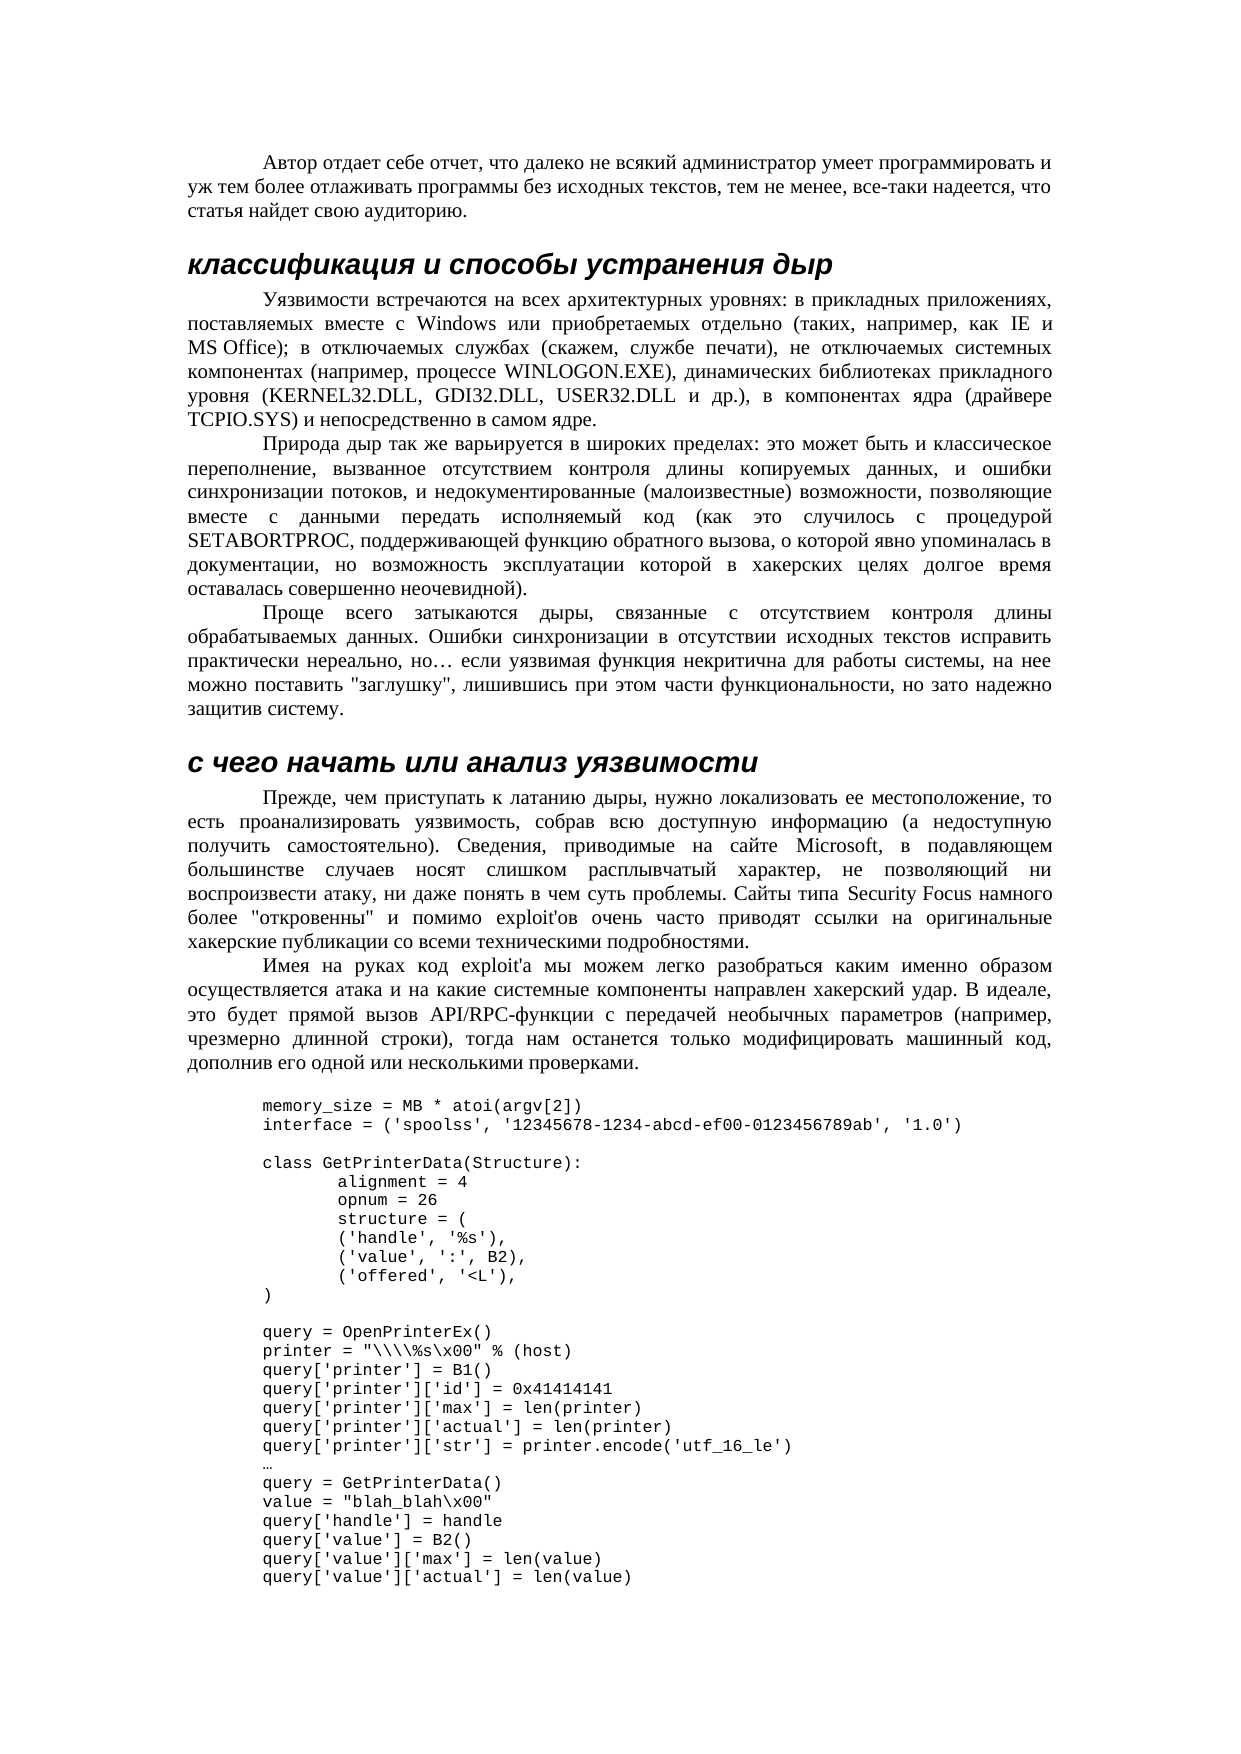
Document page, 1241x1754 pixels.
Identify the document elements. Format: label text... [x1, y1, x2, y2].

text Уязвимости встречаются на всех архитектурных уровнях: в прикладных приложениях, поставляемых вместе с Windows или приобретаемых отдельно (таких, например, как IE и MS Office); в отключаемых службах (скажем, службе печати), не отключаемых системных компонентах (например, процессе WINLOGON.EXE), динамических библиотеках прикладного уровня (KERNEL32.DLL, GDI32.DLL, USER32.DLL и др.), в компонентах ядра (драйвере TCPIO.SYS) и непосредственно в самом ядре. [187, 287, 1053, 431]
text query['printer']['actual'] = len(printer) [262, 1418, 1053, 1437]
text query['printer'] = B1() [262, 1362, 1053, 1381]
text query['value'] = B2() [262, 1531, 1053, 1550]
text class GetPrinterData(Structure): [262, 1154, 1053, 1173]
text query['printer']['max'] = len(printer) [262, 1399, 1053, 1418]
text Имея на руках код exploit'а мы можем легко разобраться каким именно образом осуществляется атака и на какие системные компоненты направлен хакерский удар. В идеале, это будет прямой вызов API/RPC-функции с передачей необычных параметров (например, чрезмерно длинной строки), тогда нам останется только модифицировать машинный код, дополнив его одной или несколькими проверками. [187, 953, 1053, 1074]
text query = GetPrinterData() [262, 1475, 1053, 1494]
text query['printer']['str'] = printer.encode('utf_16_le') [262, 1437, 1053, 1456]
text interface = ('spoolss', '12345678-1234-abcd-ef00-0123456789ab', '1.0') [262, 1117, 1053, 1135]
text query['printer']['id'] = 0x41414141 [262, 1381, 1053, 1399]
text Прежде, чем приступать к латанию дыры, нужно локализовать ее местоположение, то есть проанализировать уязвимость, собрав всю доступную информацию (а недоступную получить самостоятельно). Сведения, приводимые на сайте Microsoft, в подавляющем большинстве случаев носят слишком расплывчатый характер, не позволяющий ни воспроизвести атаку, ни даже понять в чем суть проблемы. Сайты типа Security Focus намного более "откровенны" и помимо exploit'ов очень часто приводят ссылки на оригинальные хакерские публикации со всеми техническими подробностями. [187, 785, 1053, 953]
text opnum = 26 [262, 1192, 1053, 1211]
text value = "blah_blah\x00" [262, 1494, 1053, 1512]
subtitle классификация и способы устранения дыр [187, 247, 1053, 281]
text query['value']['max'] = len(value) [262, 1550, 1053, 1569]
text Автор отдает себе отчет, что далеко не всякий администратор умеет программировать и уж тем более отлаживать программы без исходных текстов, тем не менее, все-таки надеется, что статья найдет свою аудиторию. [187, 150, 1053, 222]
text Природа дыр так же варьируется в широких пределах: это может быть и классическое переполнение, вызванное отсутствием контроля длины копируемых данных, и ошибки синхронизации потоков, и недокументированные (малоизвестные) возможности, позволяющие вместе с данными передать исполняемый код (как это случилось с процедурой SETABORTPROC, поддерживающей функцию обратного вызова, о которой явно упоминалась в документации, но возможность эксплуатации которой в хакерских целях долгое время оставалась совершенно неочевидной). [187, 431, 1053, 600]
text alignment = 4 [262, 1173, 1053, 1192]
text query['handle'] = handle [262, 1512, 1053, 1531]
text memory_size = MB * atoi(argv[2]) [262, 1098, 1053, 1117]
text structure = ( [262, 1211, 1053, 1230]
text ('handle', '%s'), [262, 1230, 1053, 1248]
text ('offered', '<L'), [262, 1267, 1053, 1286]
text ) [262, 1286, 1053, 1305]
text query = OpenPrinterEx() [262, 1324, 1053, 1343]
text … [262, 1456, 1053, 1475]
subtitle с чего начать или анализ уязвимости [187, 745, 1053, 779]
text printer = "\\\\%s\x00" % (host) [262, 1343, 1053, 1362]
text query['value']['actual'] = len(value) [262, 1569, 1053, 1588]
text ('value', ':', B2), [262, 1248, 1053, 1267]
text Проще всего затыкаются дыры, связанные с отсутствием контроля длины обрабатываемых данных. Ошибки синхронизации в отсутствии исходных текстов исправить практически нереально, но… если уязвимая функция некритична для работы системы, на нее можно поставить "заглушку", лишившись при этом части функциональности, но зато надежно защитив систему. [187, 600, 1053, 720]
